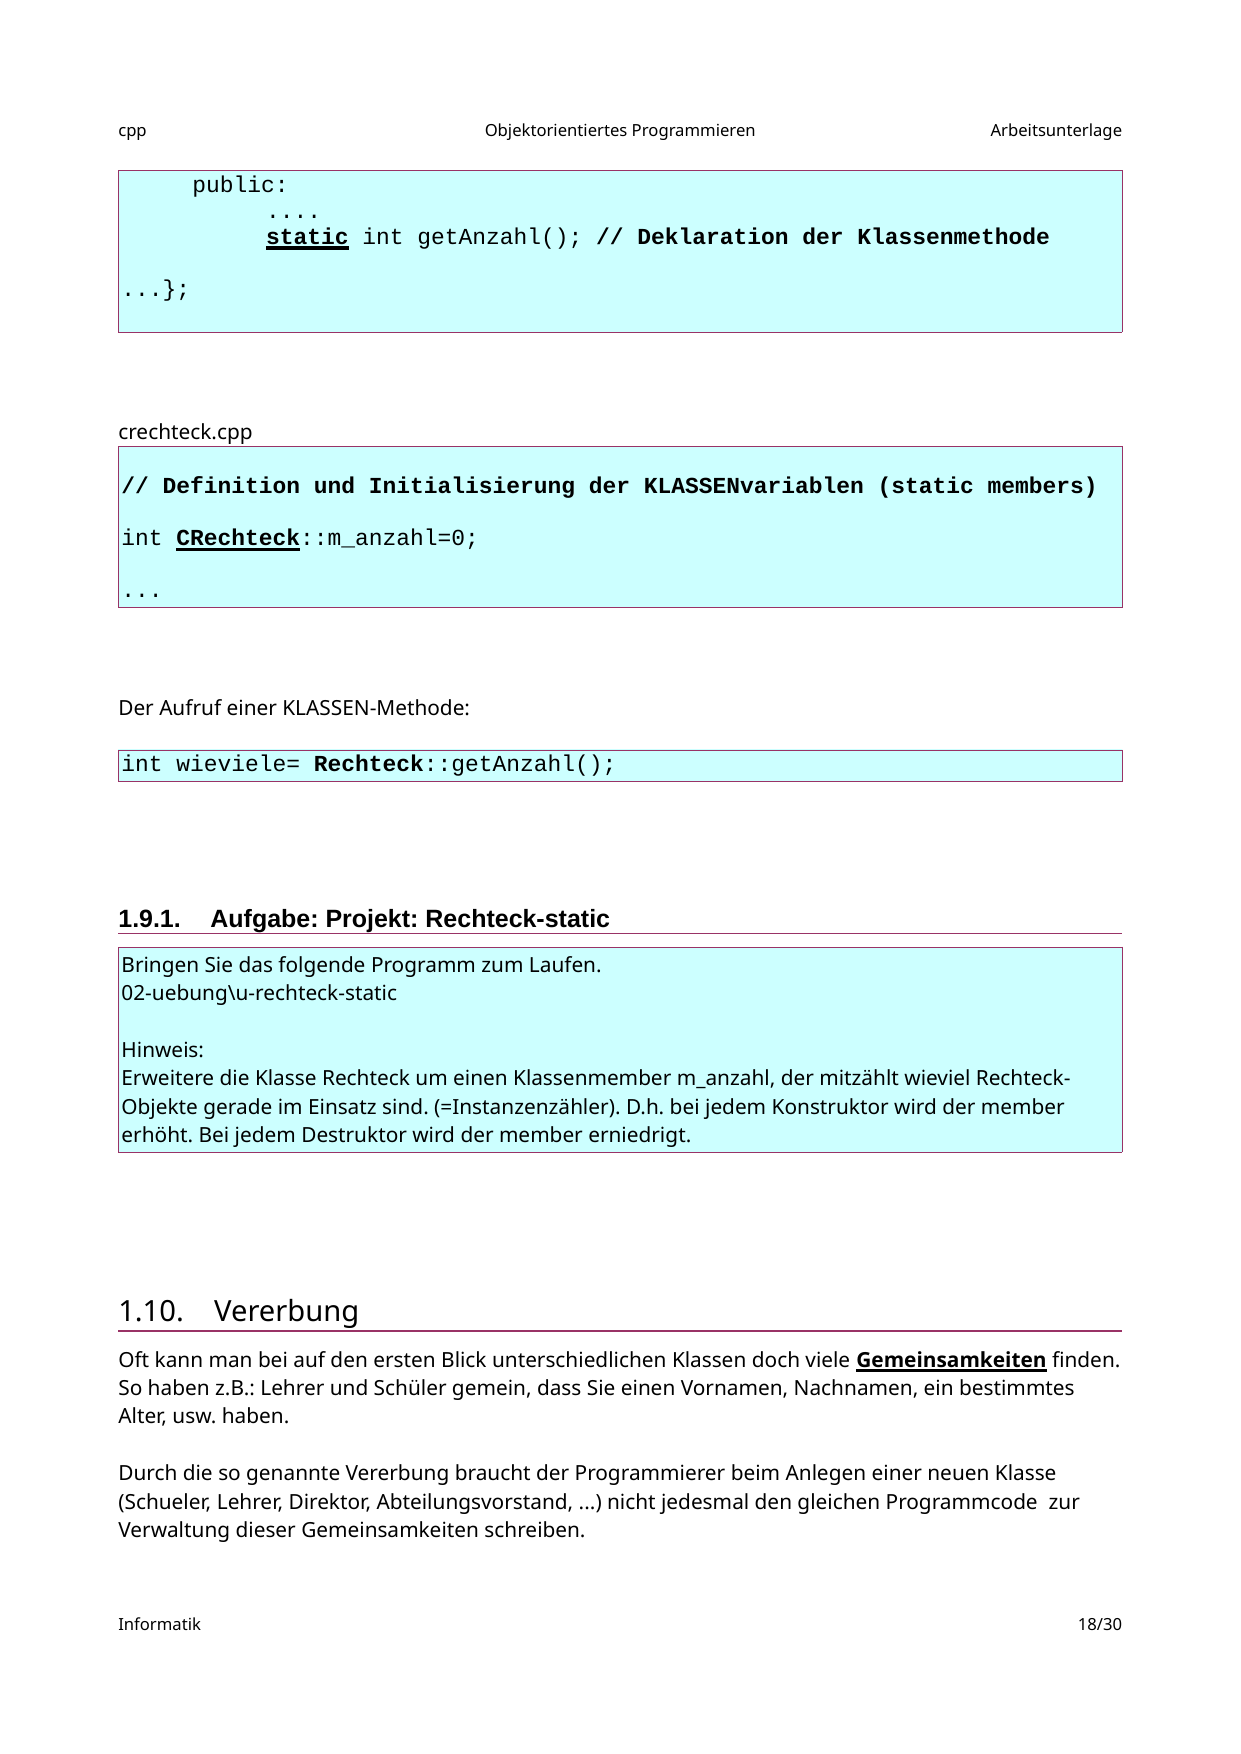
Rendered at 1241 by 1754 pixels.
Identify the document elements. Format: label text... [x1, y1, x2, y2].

text ...}; [119, 274, 1122, 332]
text Bringen Sie das folgende Programm zum Laufen. [119, 948, 1122, 975]
text .... [119, 196, 1122, 222]
text Oft kann man bei auf den ersten Blick unterschiedlichen Klassen doch viele Gemeinsamkeiten finden. So haben z.B.: Lehrer und Schüler gemein, dass Sie einen Vornamen, Nachnamen, ein bestimmtes Alter, usw. haben. [118, 1345, 1122, 1430]
text int wieviele= Rechteck::getAnzahl(); [119, 751, 1122, 781]
text int CRechteck::m_anzahl=0; [119, 523, 1122, 549]
text Durch die so genannte Vererbung braucht der Programmierer beim Anlegen einer neuen Klasse (Schueler, Lehrer, Direktor, Abteilungsvorstand, ...) nicht jedesmal den gleichen Programmcode zur Verwaltung dieser Gemeinsamkeiten schreiben. [118, 1458, 1122, 1544]
text ... [119, 575, 1122, 607]
text Hinweis: [119, 1032, 1122, 1060]
text 02-uebung\u-rechteck-static [119, 975, 1122, 1003]
subtitle Vererbung [118, 1291, 1122, 1330]
text static int getAnzahl(); // Deklaration der Klassenmethode [119, 222, 1122, 274]
text public: [119, 171, 1122, 196]
subtitle Aufgabe: Projekt: Rechteck-static [118, 904, 1122, 933]
text // Definition und Initialisierung der KLASSENvariablen (static members) [119, 472, 1122, 523]
text crechteck.cpp [118, 417, 1122, 446]
text Erweitere die Klasse Rechteck um einen Klassenmember m_anzahl, der mitzählt wieviel Rechteck-Objekte gerade im Einsatz sind. (=Instanzenzähler). D.h. bei jedem Konstruktor wird der member erhöht. Bei jedem Destruktor wird der member erniedrigt. [119, 1060, 1122, 1152]
text Der Aufruf einer KLASSEN-Methode: [118, 693, 1122, 721]
